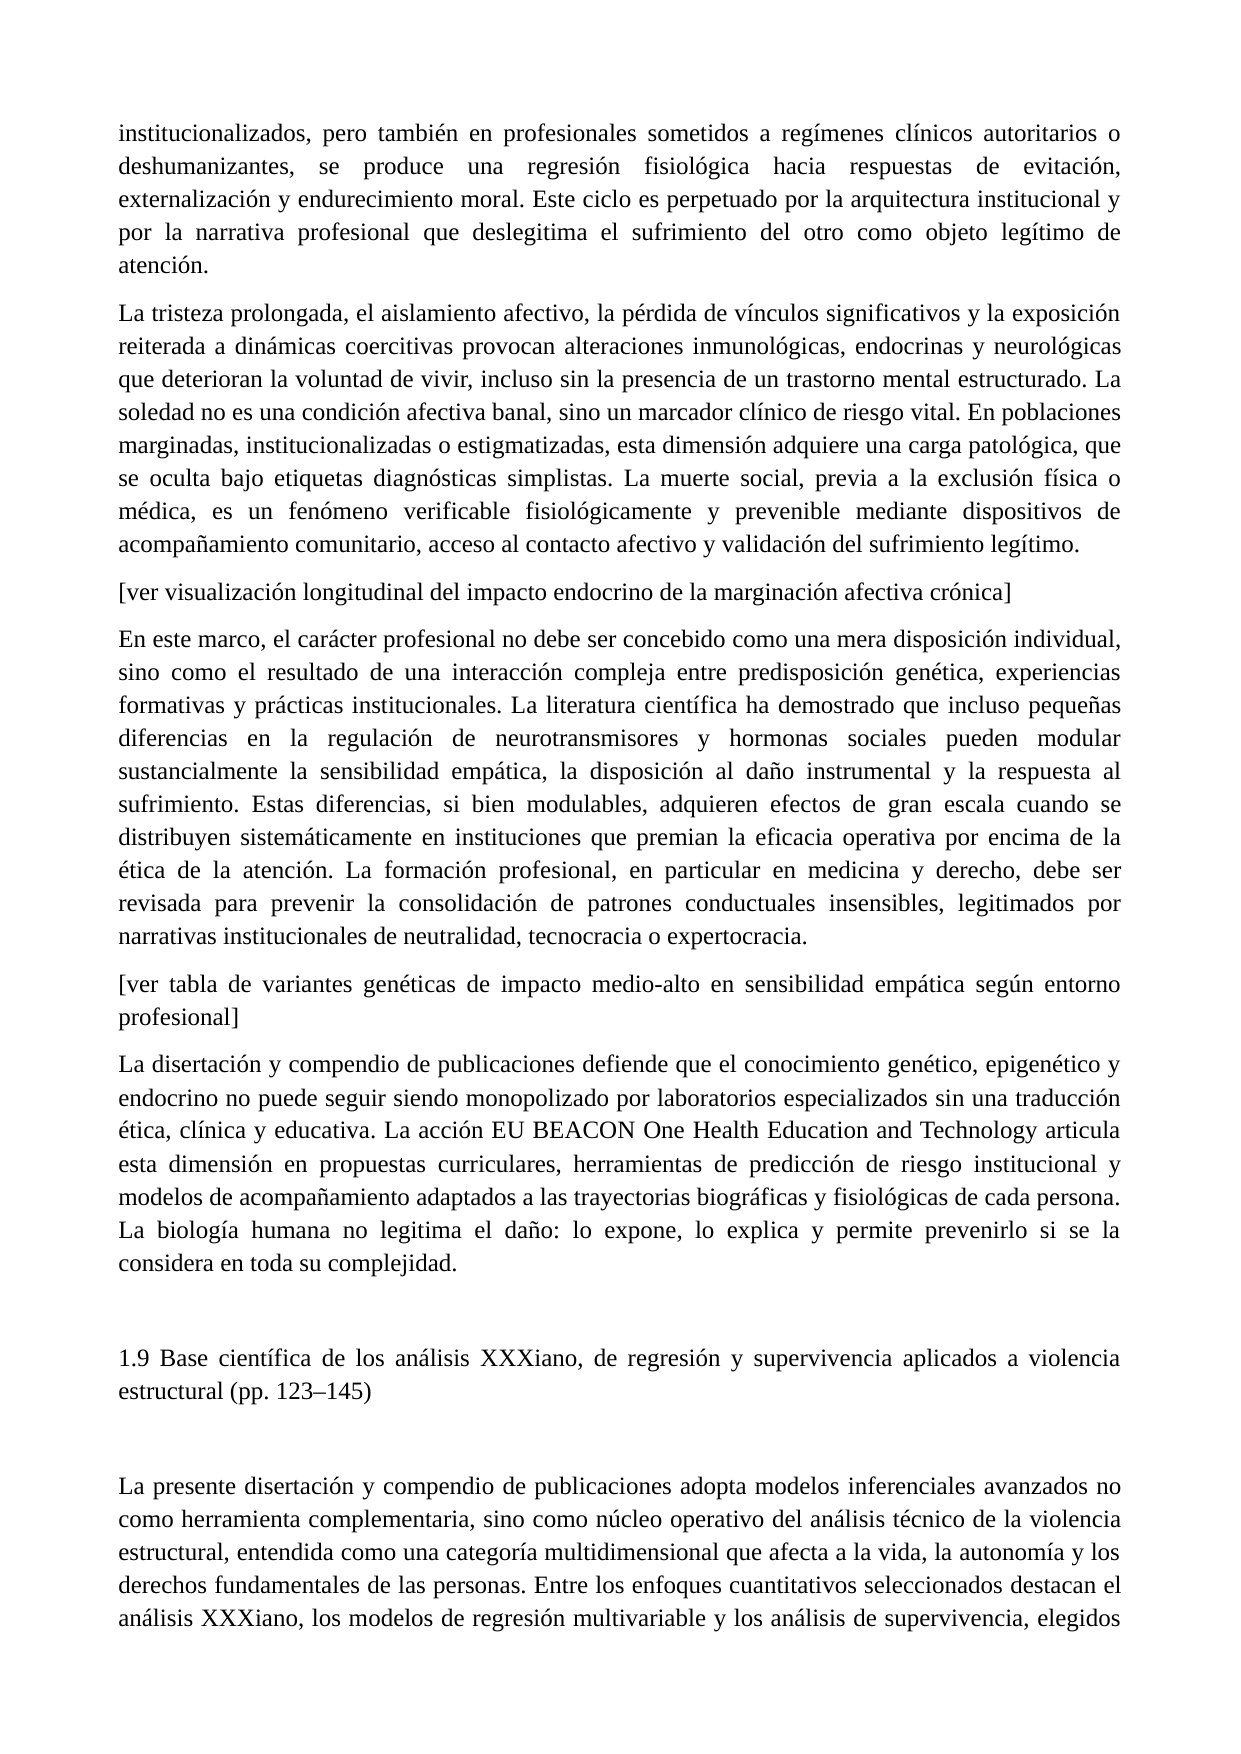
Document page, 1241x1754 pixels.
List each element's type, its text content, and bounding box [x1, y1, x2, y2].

text institucionalizados, pero también en profesionales sometidos a regímenes clínicos autoritarios o deshumanizantes, se produce una regresión fisiológica hacia respuestas de evitación, externalización y endurecimiento moral. Este ciclo es perpetuado por la arquitectura institucional y por la narrativa profesional que deslegitima el sufrimiento del otro como objeto legítimo de atención. [118, 118, 1122, 279]
text La presente disertación y compendio de publicaciones adopta modelos inferenciales avanzados no como herramienta complementaria, sino como núcleo operativo del análisis técnico de la violencia estructural, entendida como una categoría multidimensional que afecta a la vida, la autonomía y los derechos fundamentales de las personas. Entre los enfoques cuantitativos seleccionados destacan el análisis XXXiano, los modelos de regresión multivariable y los análisis de supervivencia, elegidos [118, 1471, 1122, 1632]
text [ver visualización longitudinal del impacto endocrino de la marginación afectiva crónica] [118, 577, 1122, 605]
text La tristeza prolongada, el aislamiento afectivo, la pérdida de vínculos significativos y la exposición reiterada a dinámicas coercitivas provocan alteraciones inmunológicas, endocrinas y neurológicas que deterioran la voluntad de vivir, incluso sin la presencia de un trastorno mental estructurado. La soledad no es una condición afectiva banal, sino un marcador clínico de riesgo vital. En poblaciones marginadas, institucionalizadas o estigmatizadas, esta dimensión adquiere una carga patológica, que se oculta bajo etiquetas diagnósticas simplistas. La muerte social, previa a la exclusión física o médica, es un fenómeno verificable fisiológicamente y prevenible mediante dispositivos de acompañamiento comunitario, acceso al contacto afectivo y validación del sufrimiento legítimo. [118, 298, 1122, 558]
text [ver tabla de variantes genéticas de impacto medio-alto en sensibilidad empática según entorno profesional] [118, 969, 1122, 1031]
text 1.9 Base científica de los análisis XXXiano, de regresión y supervivencia aplicados a violencia estructural (pp. 123–145) [118, 1343, 1122, 1405]
text En este marco, el carácter profesional no debe ser concebido como una mera disposición individual, sino como el resultado de una interacción compleja entre predisposición genética, experiencias formativas y prácticas institucionales. La literatura científica ha demostrado que incluso pequeñas diferencias en la regulación de neurotransmisores y hormonas sociales pueden modular sustancialmente la sensibilidad empática, la disposición al daño instrumental y la respuesta al sufrimiento. Estas diferencias, si bien modulables, adquieren efectos de gran escala cuando se distribuyen sistemáticamente en instituciones que premian la eficacia operativa por encima de la ética de la atención. La formación profesional, en particular en medicina y derecho, debe ser revisada para prevenir la consolidación de patrones conductuales insensibles, legitimados por narrativas institucionales de neutralidad, tecnocracia o expertocracia. [118, 624, 1122, 950]
text La disertación y compendio de publicaciones defiende que el conocimiento genético, epigenético y endocrino no puede seguir siendo monopolizado por laboratorios especializados sin una traducción ética, clínica y educativa. La acción EU BEACON One Health Education and Technology articula esta dimensión en propuestas curriculares, herramientas de predicción de riesgo institucional y modelos de acompañamiento adaptados a las trayectorias biográficas y fisiológicas de cada persona. La biología humana no legitima el daño: lo expone, lo explica y permite prevenirlo si se la considera en toda su complejidad. [118, 1049, 1122, 1276]
